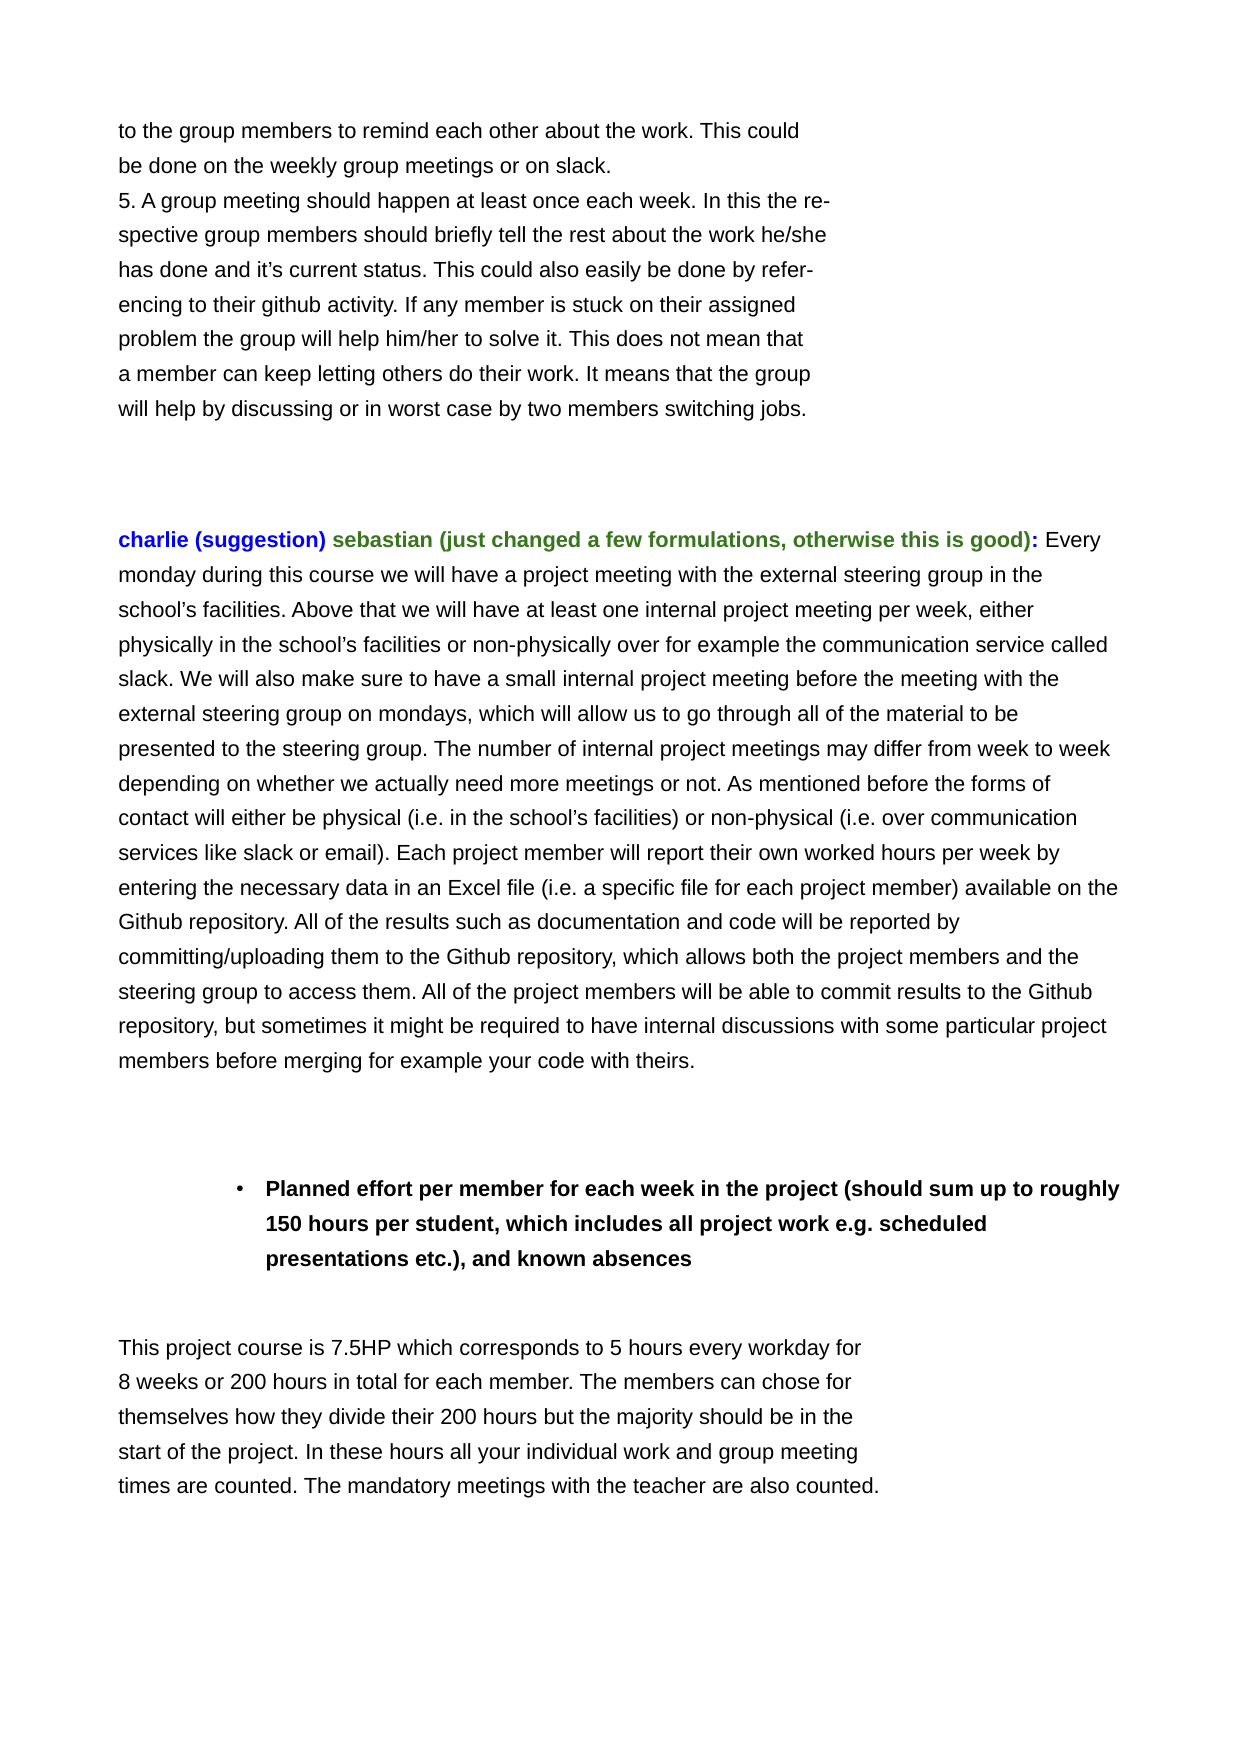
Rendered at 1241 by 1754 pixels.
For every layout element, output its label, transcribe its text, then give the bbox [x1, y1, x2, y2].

text 8 weeks or 200 hours in total for each member. The members can chose for [118, 1369, 1122, 1394]
text times are counted. The mandatory meetings with the teacher are also counted. [118, 1473, 1122, 1498]
text 5. A group meeting should happen at least once each week. In this the re- [118, 187, 1122, 213]
text problem the group will help him/her to solve it. This does not mean that [118, 326, 1122, 351]
text themselves how they divide their 200 hours but the majority should be in the [118, 1404, 1122, 1429]
text This project course is 7.5HP which corresponds to 5 hours every workday for [118, 1334, 1122, 1360]
text start of the project. In these hours all your individual work and group meeting [118, 1439, 1122, 1464]
text has done and it’s current status. This could also easily be done by refer- [118, 257, 1122, 282]
text spective group members should briefly tell the rest about the work he/she [118, 222, 1122, 247]
text will help by discussing or in worst case by two members switching jobs. [118, 396, 1122, 421]
text to the group members to remind each other about the work. This could [118, 118, 1122, 143]
text encing to their github activity. If any member is stuck on their assigned [118, 292, 1122, 317]
list Planned effort per member for each week in the project (should sum up to roughly 150 hours per student, which includes all project work e.g. scheduled presentations etc.), and known absences [236, 1176, 1122, 1271]
text be done on the weekly group meetings or on slack. [118, 153, 1122, 178]
text a member can keep letting others do their work. It means that the group [118, 361, 1122, 386]
text charlie (suggestion) sebastian (just changed a few formulations, otherwise this is good): Every monday during this course we will have a project meeting with the external steering group in the school’s facilities. Above that we will have at least one internal project meeting per week, either physically in the school’s facilities or non-physically over for example the communication service called slack. We will also make sure to have a small internal project meeting before the meeting with the external steering group on mondays, which will allow us to go through all of the material to be presented to the steering group. The number of internal project meetings may differ from week to week depending on whether we actually need more meetings or not. As mentioned before the forms of contact will either be physical (i.e. in the school’s facilities) or non-physical (i.e. over communication services like slack or email). Each project member will report their own worked hours per week by entering the necessary data in an Excel file (i.e. a specific file for each project member) available on the Github repository. All of the results such as documentation and code will be reported by committing/uploading them to the Github repository, which allows both the project members and the steering group to access them. All of the project members will be able to commit results to the Github repository, but sometimes it might be required to have internal discussions with some particular project members before merging for example your code with theirs. [118, 524, 1122, 1073]
